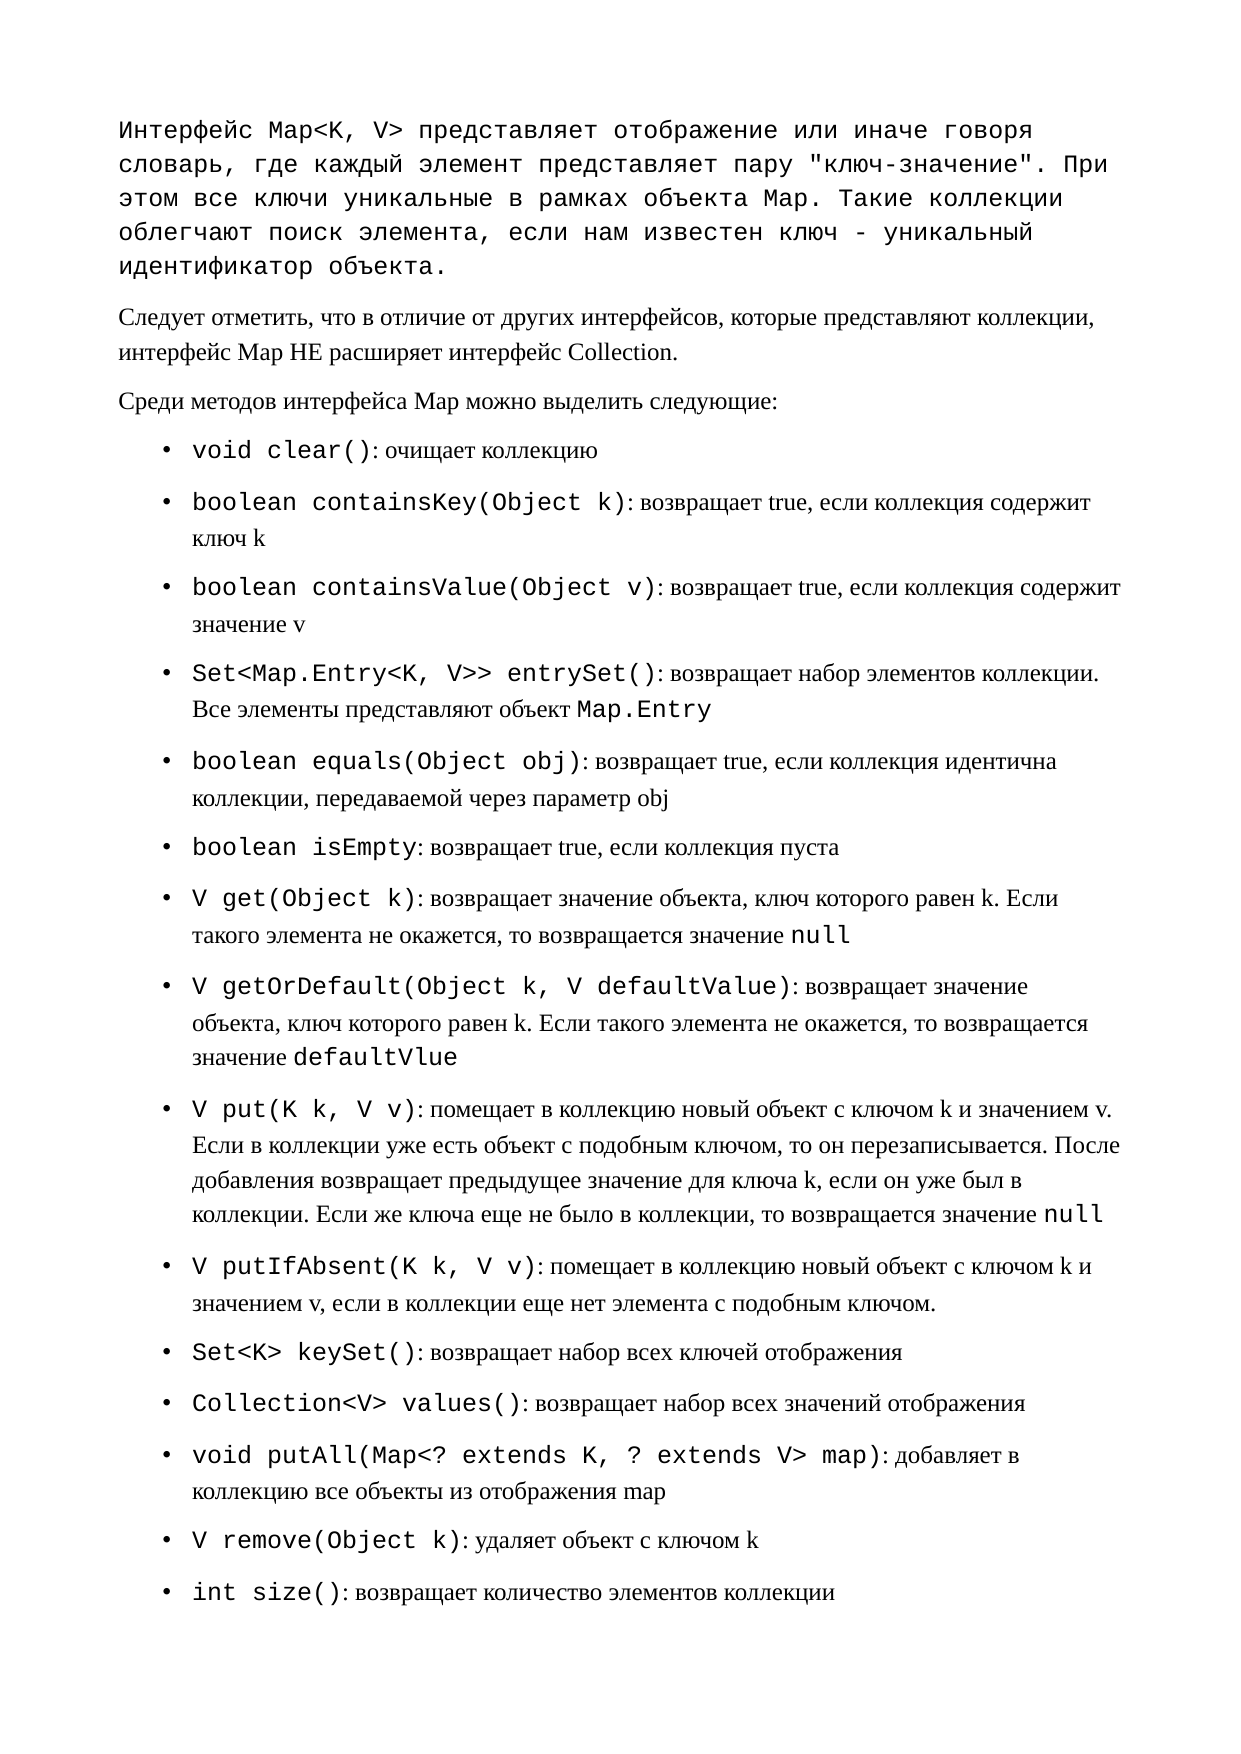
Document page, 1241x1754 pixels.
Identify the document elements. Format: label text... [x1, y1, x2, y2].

list boolean containsKey(Object k): возвращает true, если коллекция содержит ключ k [162, 487, 1122, 552]
list Collection<V> values(): возвращает набор всех значений отображения [162, 1388, 1122, 1419]
list boolean equals(Object obj): возвращает true, если коллекция идентична коллекции, передаваемой через параметр obj [162, 746, 1122, 811]
list boolean containsValue(Object v): возвращает true, если коллекция содержит значение v [162, 572, 1122, 638]
list V remove(Object k): удаляет объект с ключом k [162, 1525, 1122, 1556]
list V putIfAbsent(K k, V v): помещает в коллекцию новый объект с ключом k и значением v, если в коллекции еще нет элемента с подобным ключом. [162, 1251, 1122, 1316]
list V get(Object k): возвращает значение объекта, ключ которого равен k. Если такого элемента не окажется, то возвращается значение null [162, 883, 1122, 951]
list V put(K k, V v): помещает в коллекцию новый объект с ключом k и значением v. Если в коллекции уже есть объект с подобным ключом, то он перезаписывается. После добавления возвращает предыдущее значение для ключа k, если он уже был в коллекции. Если же ключа еще не было в коллекции, то возвращается значение null [162, 1094, 1122, 1230]
text Среди методов интерфейса Map можно выделить следующие: [118, 386, 1122, 415]
text Следует отметить, что в отличие от других интерфейсов, которые представляют коллекции, интерфейс Map НЕ расширяет интерфейс Collection. [118, 302, 1122, 366]
list void clear(): очищает коллекцию [162, 435, 1122, 466]
list boolean isEmpty: возвращает true, если коллекция пуста [162, 832, 1122, 862]
list V getOrDefault(Object k, V defaultValue): возвращает значение объекта, ключ которого равен k. Если такого элемента не окажется, то возвращается значение defaultVlue [162, 971, 1122, 1073]
list void putAll(Map<? extends K, ? extends V> map): добавляет в коллекцию все объекты из отображения map [162, 1440, 1122, 1505]
list Set<Map.Entry<K, V>> entrySet(): возвращает набор элементов коллекции. Все элементы представляют объект Map.Entry [162, 658, 1122, 725]
text Интерфейс Map<K, V> представляет отображение или иначе говоря словарь, где каждый элемент представляет пару "ключ-значение". При этом все ключи уникальные в рамках объекта Map. Такие коллекции облегчают поиск элемента, если нам известен ключ - уникальный идентификатор объекта. [118, 118, 1122, 282]
list Set<K> keySet(): возвращает набор всех ключей отображения [162, 1337, 1122, 1367]
list int size(): возвращает количество элементов коллекции [162, 1577, 1122, 1608]
